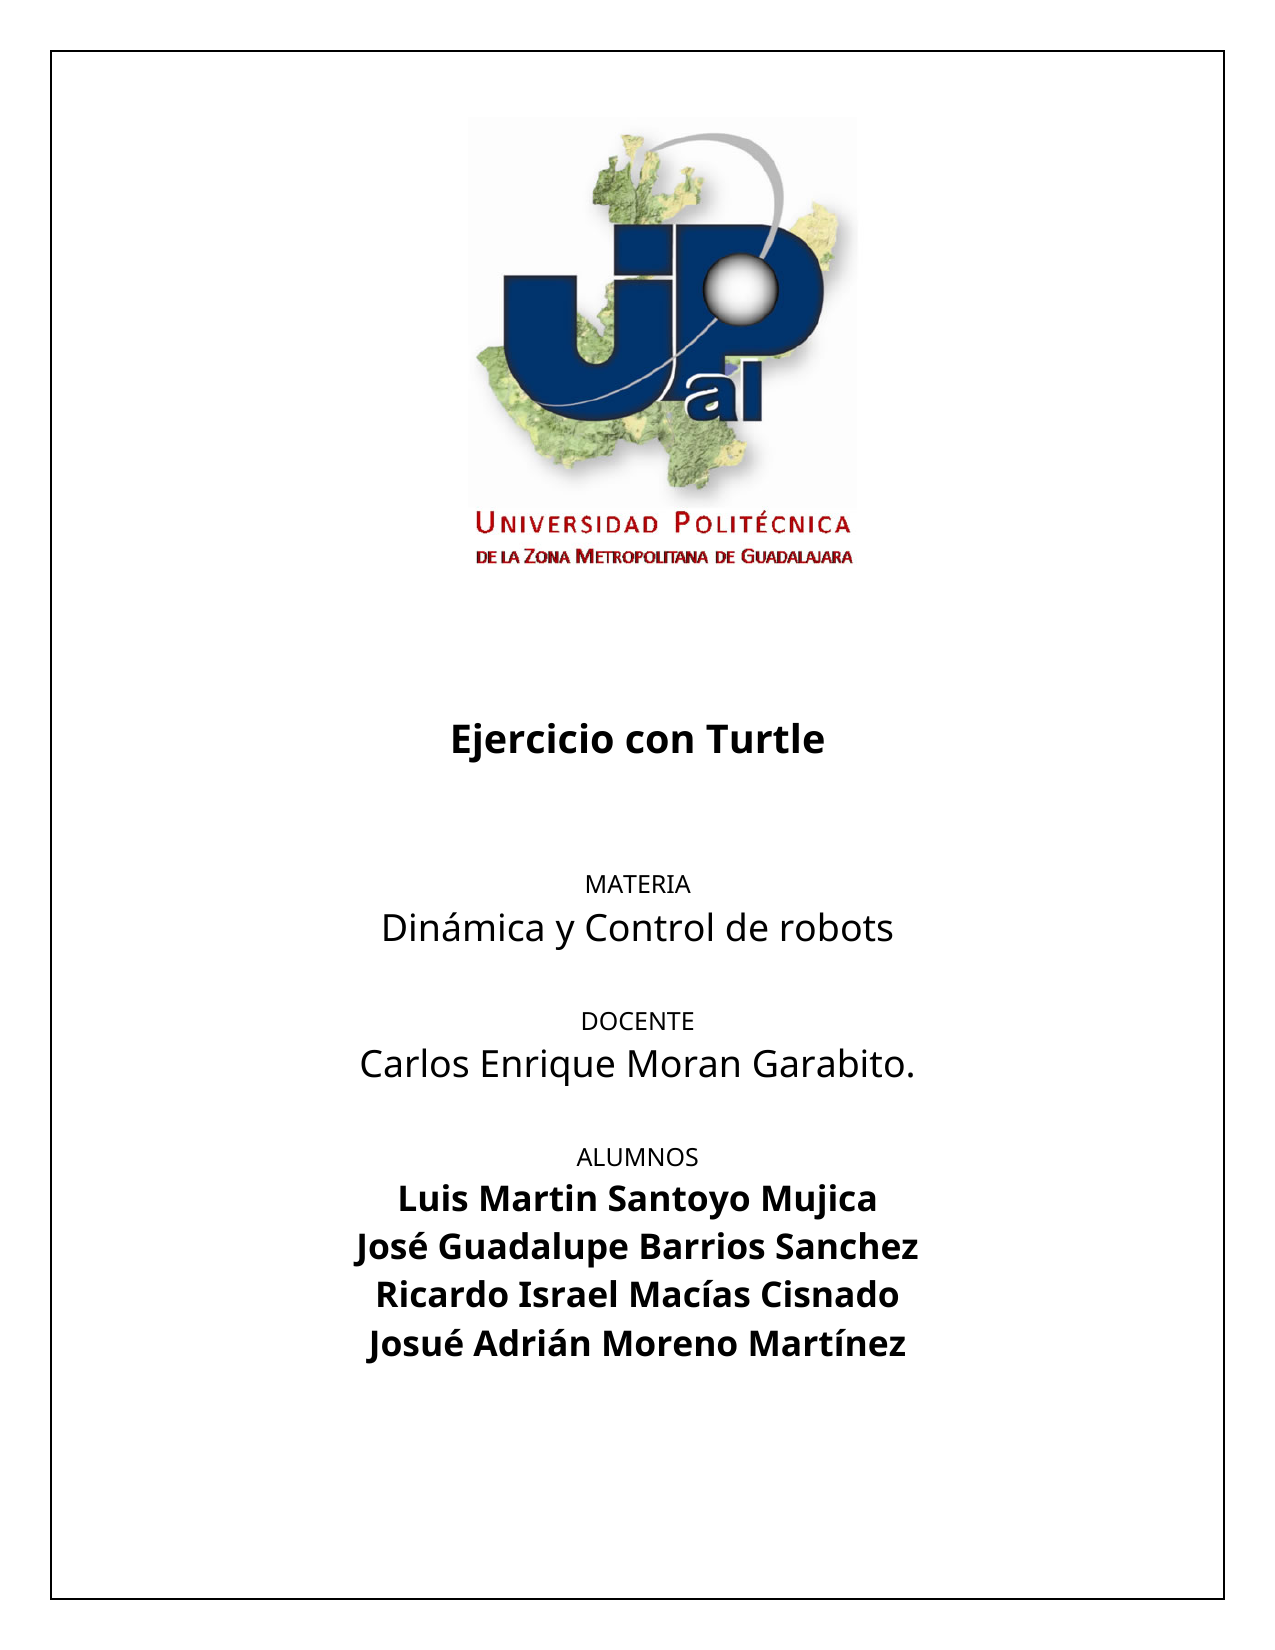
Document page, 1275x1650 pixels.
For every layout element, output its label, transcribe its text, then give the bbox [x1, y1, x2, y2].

text ALUMNOS [177, 1139, 1098, 1173]
text DOCENTE [177, 1003, 1098, 1037]
text Carlos Enrique Moran Garabito. [177, 1037, 1098, 1088]
text Ricardo Israel Macías Cisnado [177, 1270, 1098, 1318]
text Josué Adrián Moreno Martínez [177, 1318, 1098, 1366]
text MATERIA [177, 867, 1098, 901]
text Luis Martin Santoyo Mujica [177, 1173, 1098, 1222]
text Ejercicio con Turtle [177, 711, 1098, 765]
text José Guadalupe Barrios Sanchez [177, 1222, 1098, 1270]
text Dinámica y Control de robots [177, 901, 1098, 952]
